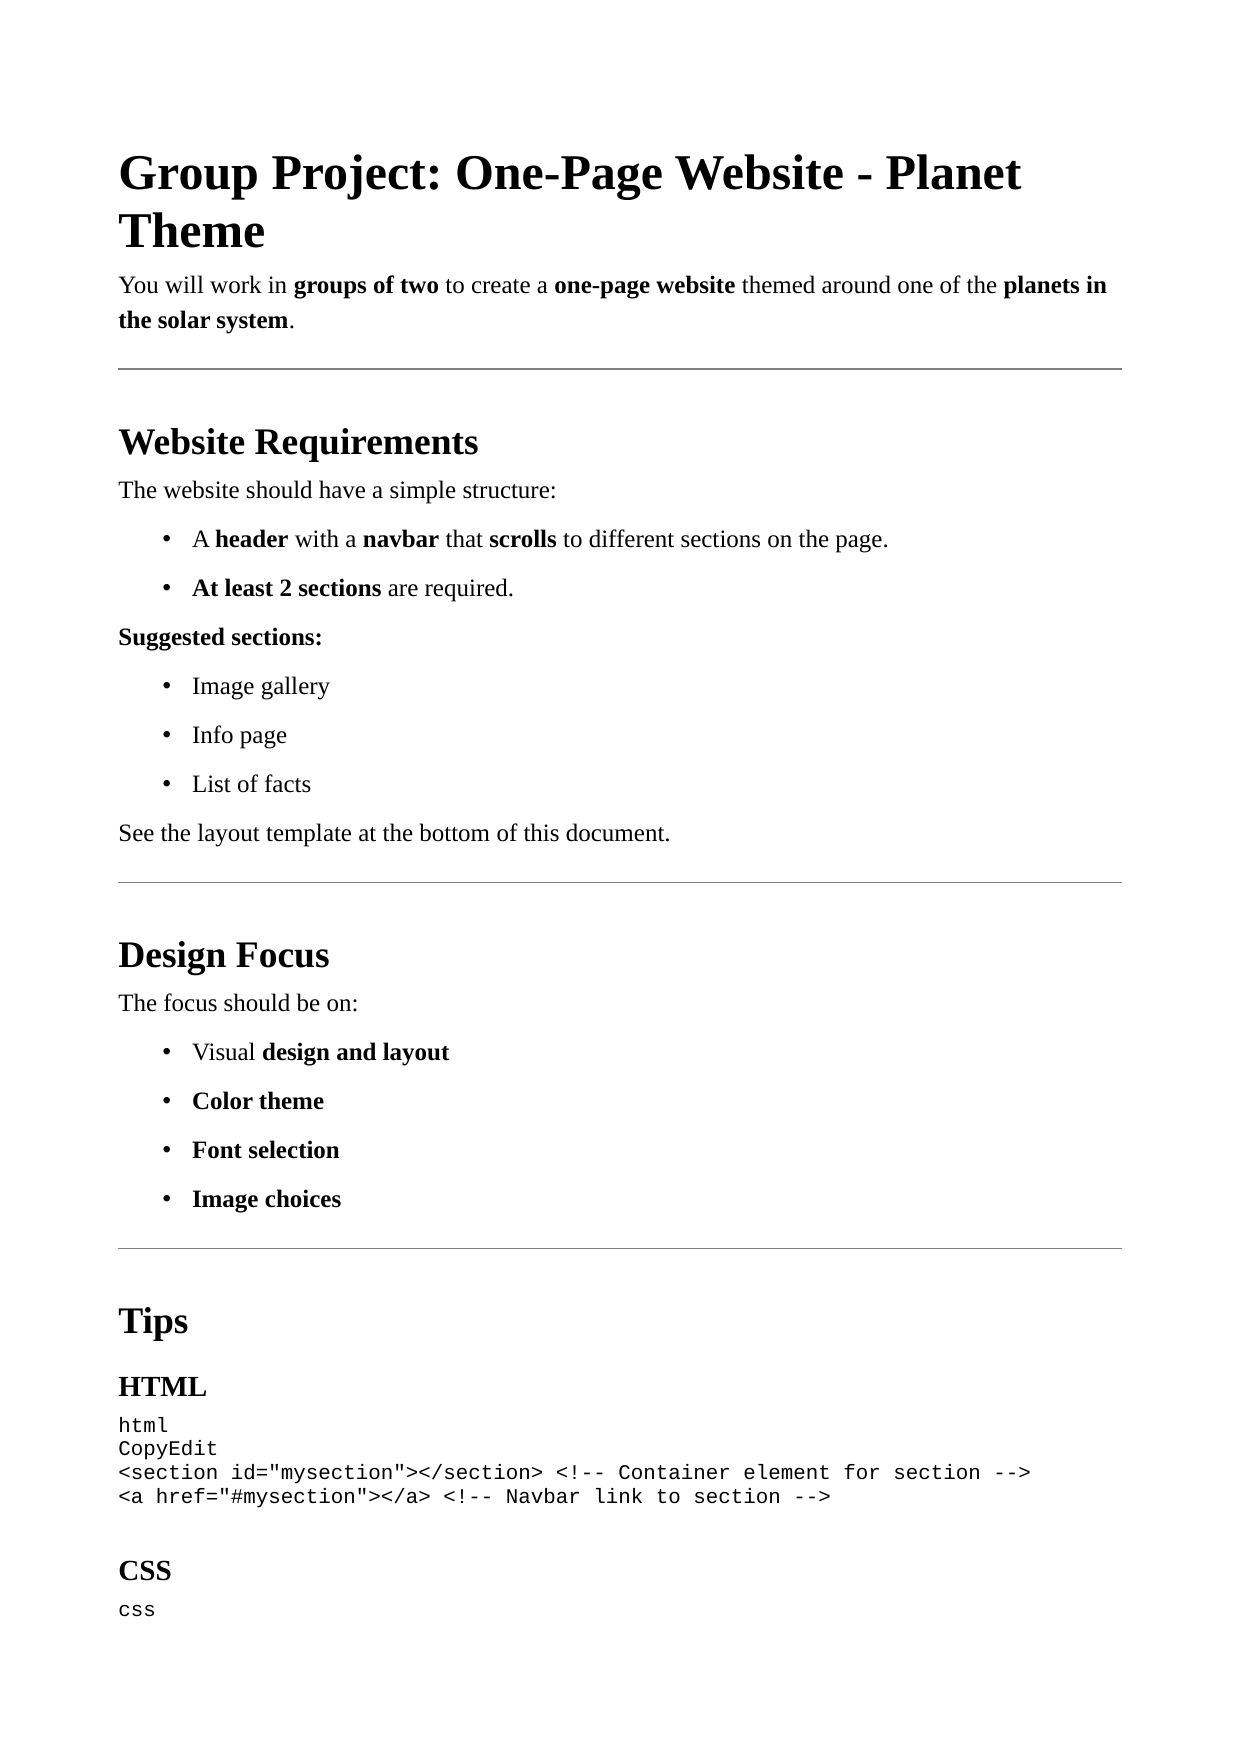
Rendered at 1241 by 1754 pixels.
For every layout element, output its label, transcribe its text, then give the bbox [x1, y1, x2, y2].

subtitle Group Project: One-Page Website - Planet Theme [118, 143, 1122, 258]
text html [118, 1415, 1122, 1438]
text css [118, 1599, 1122, 1623]
text See the layout template at the bottom of this document. [118, 818, 1122, 847]
list Image gallery [162, 671, 1122, 700]
text Suggested sections: [118, 622, 1122, 651]
list Color theme [162, 1086, 1122, 1115]
list Font selection [162, 1135, 1122, 1164]
list At least 2 sections are required. [162, 573, 1122, 602]
subtitle Tips [118, 1298, 1122, 1342]
text <a href="#mysection"></a> <!-- Navbar link to section --> [118, 1486, 1122, 1509]
list Visual design and layout [162, 1037, 1122, 1066]
subtitle Design Focus [118, 932, 1122, 976]
list Image choices [162, 1184, 1122, 1213]
text The website should have a simple structure: [118, 475, 1122, 504]
text You will work in groups of two to create a one-page website themed around one of the planets in the solar system. [118, 271, 1122, 334]
subtitle CSS [118, 1553, 1122, 1587]
list Info page [162, 720, 1122, 749]
text <section id="mysection"></section> <!-- Container element for section --> [118, 1462, 1122, 1486]
subtitle HTML [118, 1369, 1122, 1402]
text CopyEdit [118, 1438, 1122, 1462]
subtitle Website Requirements [118, 419, 1122, 462]
list A header with a navbar that scrolls to different sections on the page. [162, 524, 1122, 553]
text The focus should be on: [118, 988, 1122, 1017]
list List of facts [162, 769, 1122, 798]
